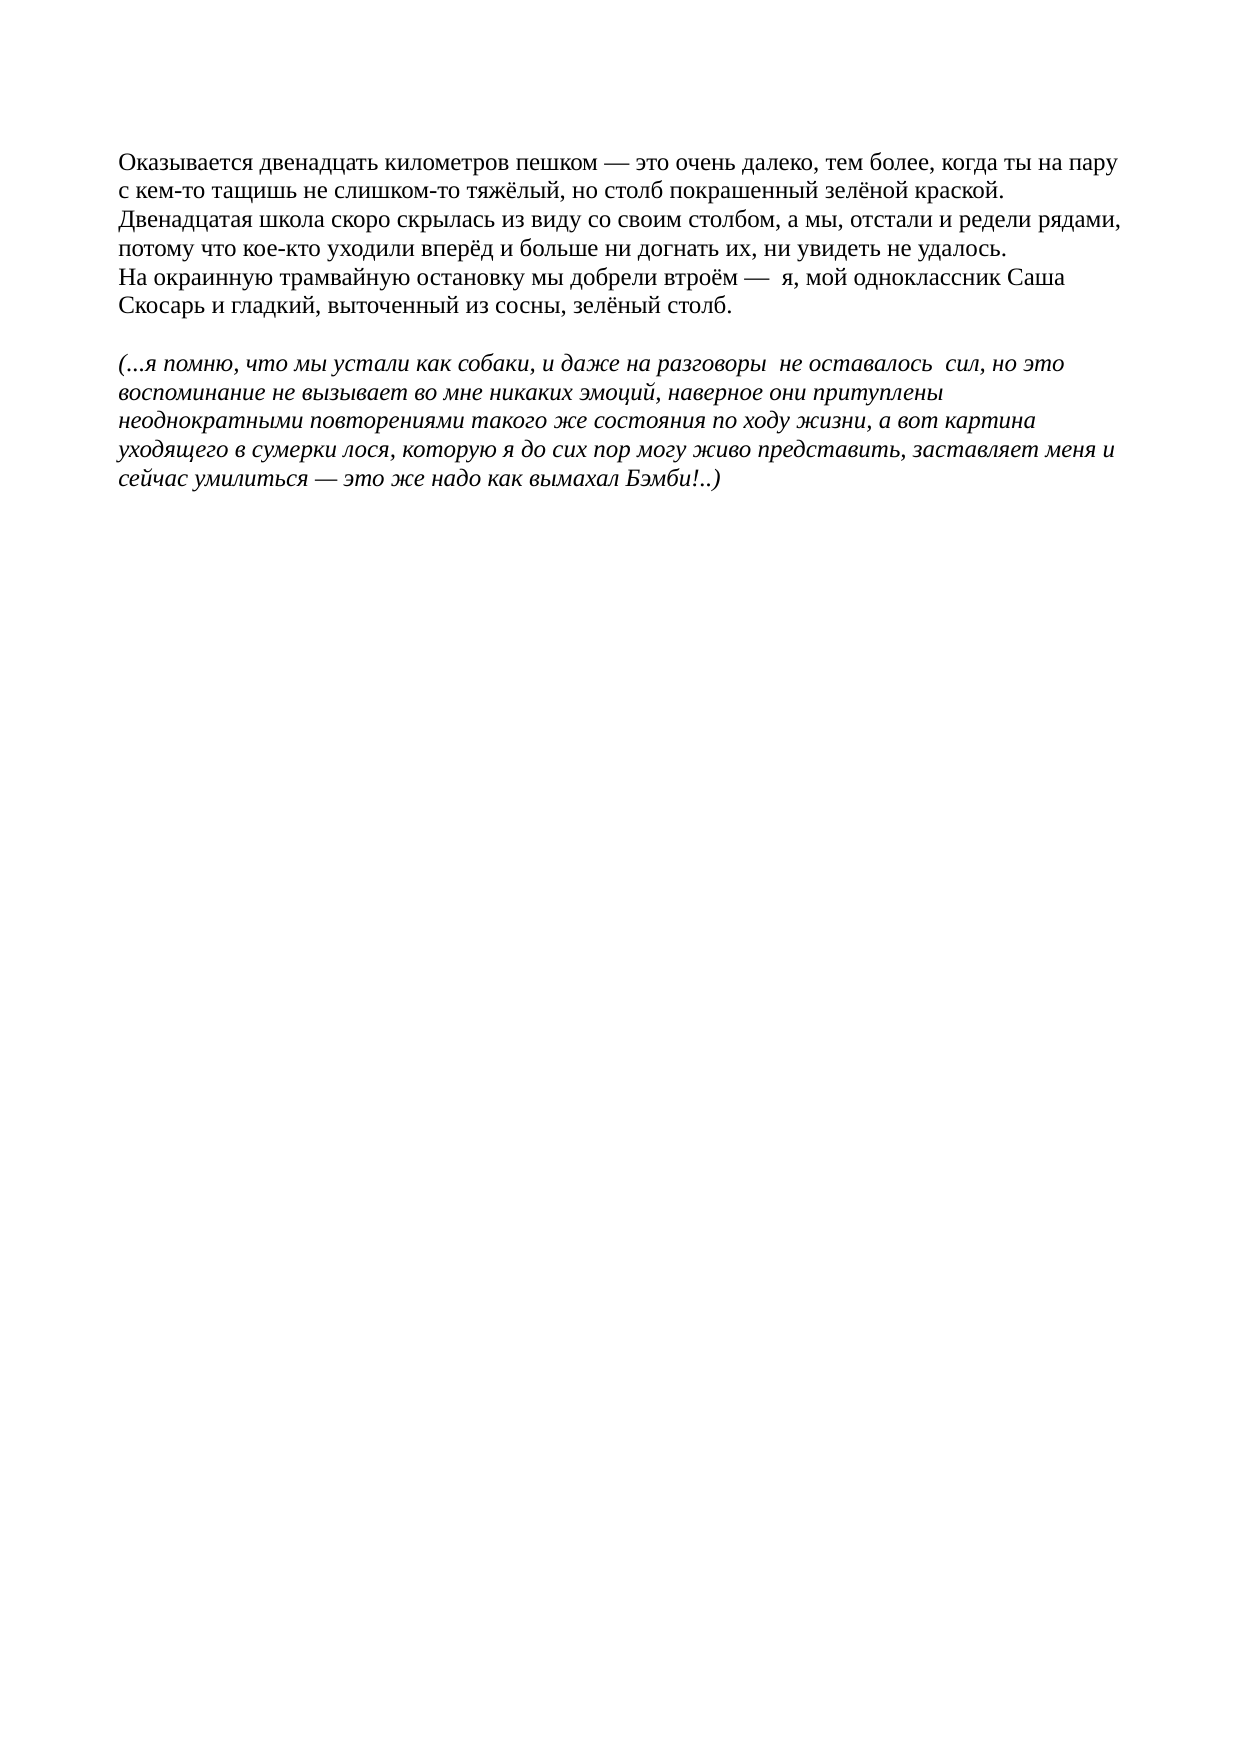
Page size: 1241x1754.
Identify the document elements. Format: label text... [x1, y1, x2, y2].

text Двенадцатая школа скоро скрылась из виду со своим столбом, а мы, отстали и редели рядами, потому что кое-кто уходили вперёд и больше ни догнать их, ни увидеть не удалось. [118, 204, 1122, 262]
text (...я помню, что мы устали как собаки, и даже на разговоры не оставалось сил, но это воспоминание не вызывает во мне никаких эмоций, наверное они притуплены неоднократными повторениями такого же состояния по ходу жизни, а вот картина уходящего в сумерки лося, которую я до сих пор могу живо представить, заставляет меня и сейчас умилиться — это же надо как вымахал Бэмби!..) [118, 348, 1122, 492]
text Оказывается двенадцать километров пешком — это очень далеко, тем более, когда ты на пару с кем-то тащишь не слишком-то тяжёлый, но столб покрашенный зелёной краской. [118, 147, 1122, 204]
text На окраинную трамвайную остановку мы добрели втроём — я, мой одноклассник Саша Скосарь и гладкий, выточенный из сосны, зелёный столб. [118, 262, 1122, 319]
